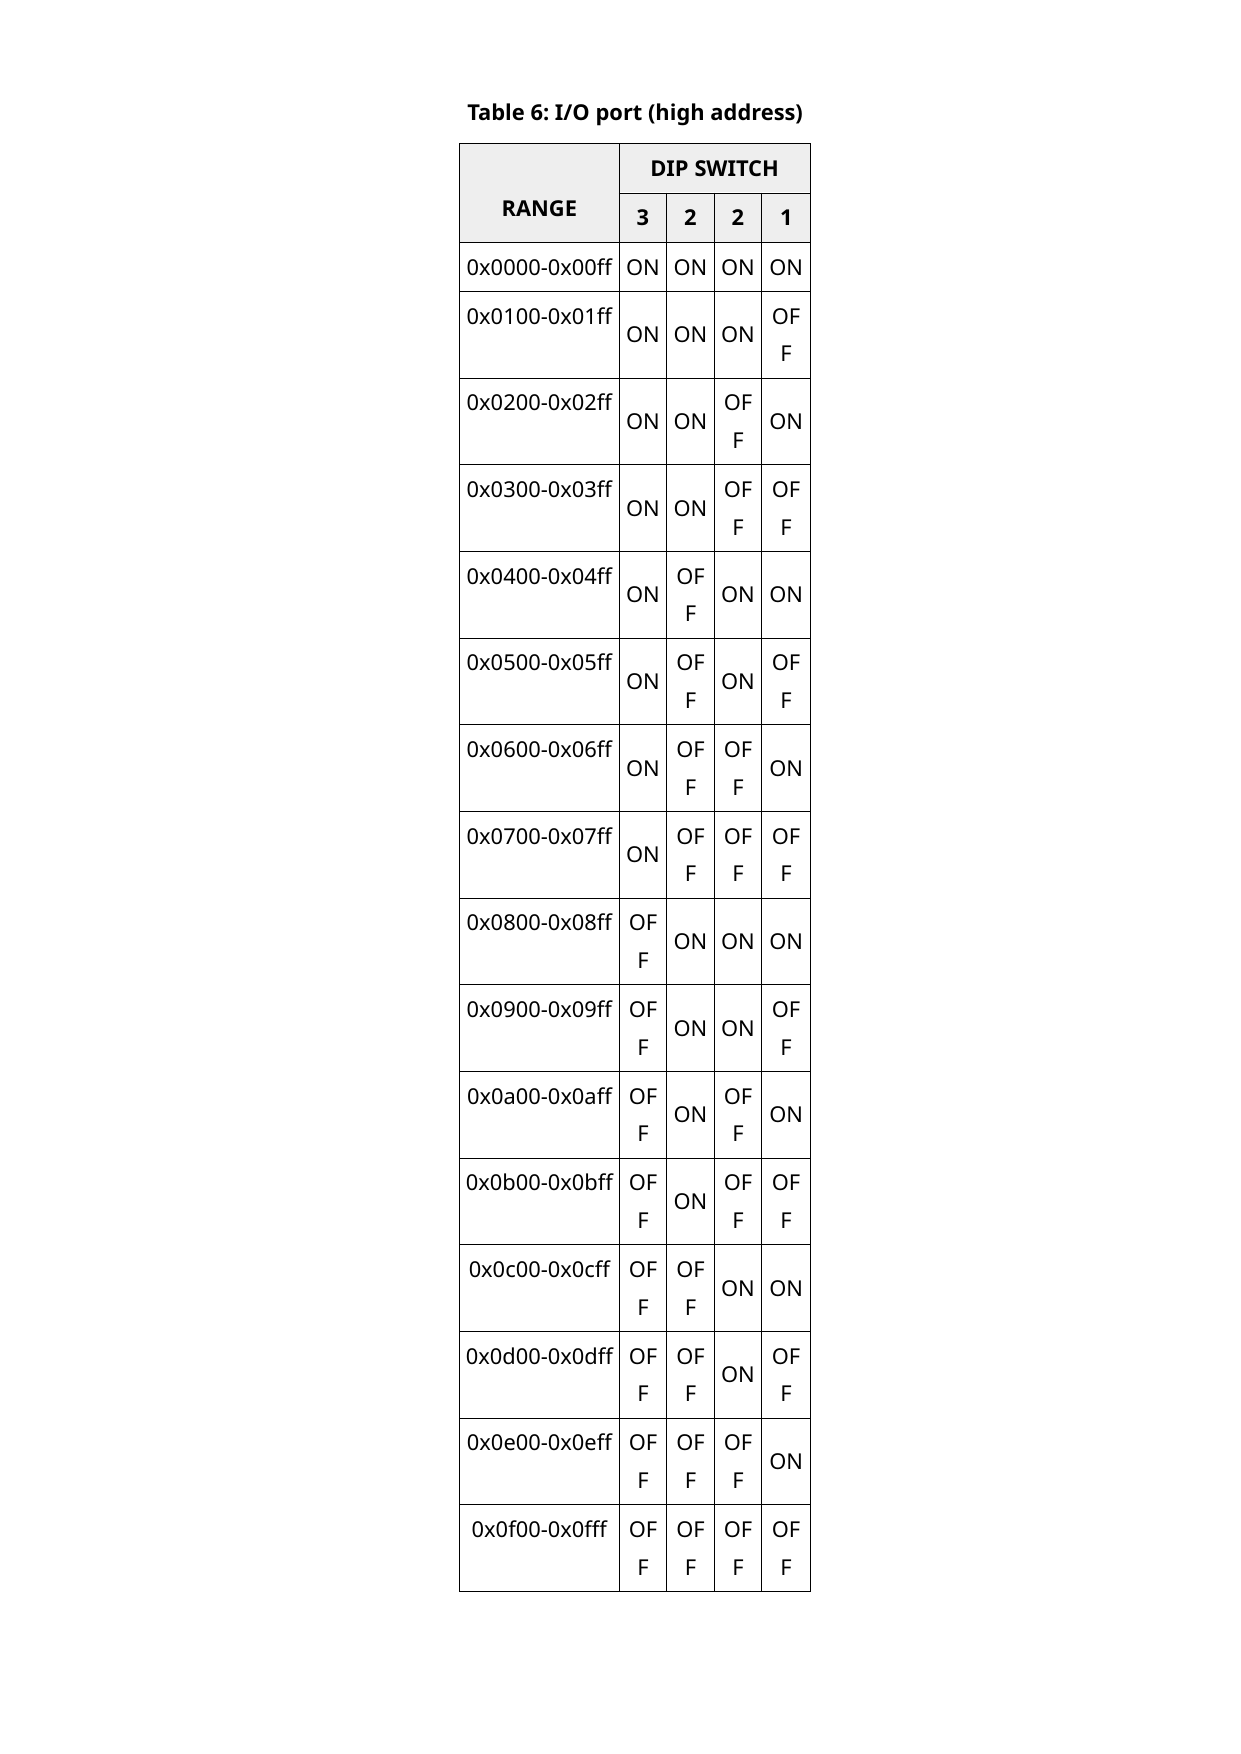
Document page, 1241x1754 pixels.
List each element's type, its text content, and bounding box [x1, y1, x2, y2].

table_cell 0x0700-0x07ff [460, 812, 619, 897]
table_cell OFF [667, 812, 714, 897]
table_cell OFF [715, 812, 761, 897]
table_cell ON [715, 899, 761, 984]
table_cell ON [667, 379, 714, 464]
table_cell OFF [762, 1159, 810, 1244]
table_cell ON [715, 292, 761, 377]
table_cell OFF [762, 812, 810, 897]
table_cell OFF [667, 1245, 714, 1331]
table_cell 0x0400-0x04ff [460, 552, 619, 637]
table_cell ON [620, 465, 666, 551]
table_cell OFF [667, 725, 714, 811]
table_cell 0x0600-0x06ff [460, 725, 619, 811]
table_cell ON [715, 1332, 761, 1417]
table_cell 0x0000-0x00ff [460, 243, 619, 291]
table_cell ON [762, 1072, 810, 1157]
table_cell OFF [715, 725, 761, 811]
table_cell ON [762, 243, 810, 291]
table_cell OFF [715, 1505, 761, 1591]
table_cell ON [715, 243, 761, 291]
table_cell OFF [715, 1159, 761, 1244]
table_cell OFF [762, 292, 810, 377]
table_cell 0x0f00-0x0fff [460, 1505, 619, 1591]
table_cell OFF [762, 1505, 810, 1591]
table_header RANGE [460, 144, 619, 242]
table_cell ON [667, 899, 714, 984]
table_cell OFF [620, 899, 666, 984]
table_cell ON [715, 639, 761, 724]
table_header DIP SWITCH [620, 144, 810, 192]
table_cell 0x0800-0x08ff [460, 899, 619, 984]
table_cell OFF [762, 465, 810, 551]
table_cell OFF [762, 639, 810, 724]
table_cell 0x0c00-0x0cff [460, 1245, 619, 1331]
table_cell ON [667, 1072, 714, 1157]
table_cell ON [620, 639, 666, 724]
table_cell ON [762, 1245, 810, 1331]
table_cell 2 [715, 194, 761, 242]
table_cell ON [620, 292, 666, 377]
table_cell ON [667, 1159, 714, 1244]
table_cell 0x0900-0x09ff [460, 985, 619, 1071]
table_cell ON [762, 552, 810, 637]
table_cell OFF [620, 1332, 666, 1417]
table_cell OFF [667, 1505, 714, 1591]
table_cell ON [620, 552, 666, 637]
table_cell OFF [667, 552, 714, 637]
table_cell OFF [762, 985, 810, 1071]
table_cell OFF [620, 1245, 666, 1331]
table_cell ON [762, 725, 810, 811]
table_cell 0x0d00-0x0dff [460, 1332, 619, 1417]
table_cell OFF [620, 1072, 666, 1157]
table_cell 0x0300-0x03ff [460, 465, 619, 551]
table_cell OFF [620, 1505, 666, 1591]
table_cell 3 [620, 194, 666, 242]
table_cell OFF [667, 639, 714, 724]
table_cell ON [620, 379, 666, 464]
table_cell ON [762, 899, 810, 984]
table_cell OFF [715, 1419, 761, 1504]
table_cell 1 [762, 194, 810, 242]
table_cell OFF [715, 379, 761, 464]
table_cell 0x0b00-0x0bff [460, 1159, 619, 1244]
table_cell OFF [620, 985, 666, 1071]
table_cell 0x0200-0x02ff [460, 379, 619, 464]
table_cell 0x0100-0x01ff [460, 292, 619, 377]
table_cell ON [667, 465, 714, 551]
table_cell OFF [620, 1159, 666, 1244]
table_cell ON [715, 1245, 761, 1331]
table_cell 2 [667, 194, 714, 242]
table_cell ON [667, 292, 714, 377]
table_cell 0x0500-0x05ff [460, 639, 619, 724]
table_cell OFF [715, 465, 761, 551]
table_cell OFF [762, 1332, 810, 1417]
table_cell ON [667, 985, 714, 1071]
table_cell 0x0a00-0x0aff [460, 1072, 619, 1157]
table_cell ON [762, 1419, 810, 1504]
table_cell ON [620, 812, 666, 897]
table_cell 0x0e00-0x0eff [460, 1419, 619, 1504]
table_cell OFF [620, 1419, 666, 1504]
table_cell OFF [667, 1332, 714, 1417]
table_cell OFF [715, 1072, 761, 1157]
table_cell OFF [667, 1419, 714, 1504]
table_cell ON [715, 985, 761, 1071]
table_cell ON [620, 243, 666, 291]
table_cell ON [762, 379, 810, 464]
text Table 6: I/O port (high address) [89, 93, 1181, 131]
table_cell ON [667, 243, 714, 291]
table_cell ON [715, 552, 761, 637]
table_cell ON [620, 725, 666, 811]
